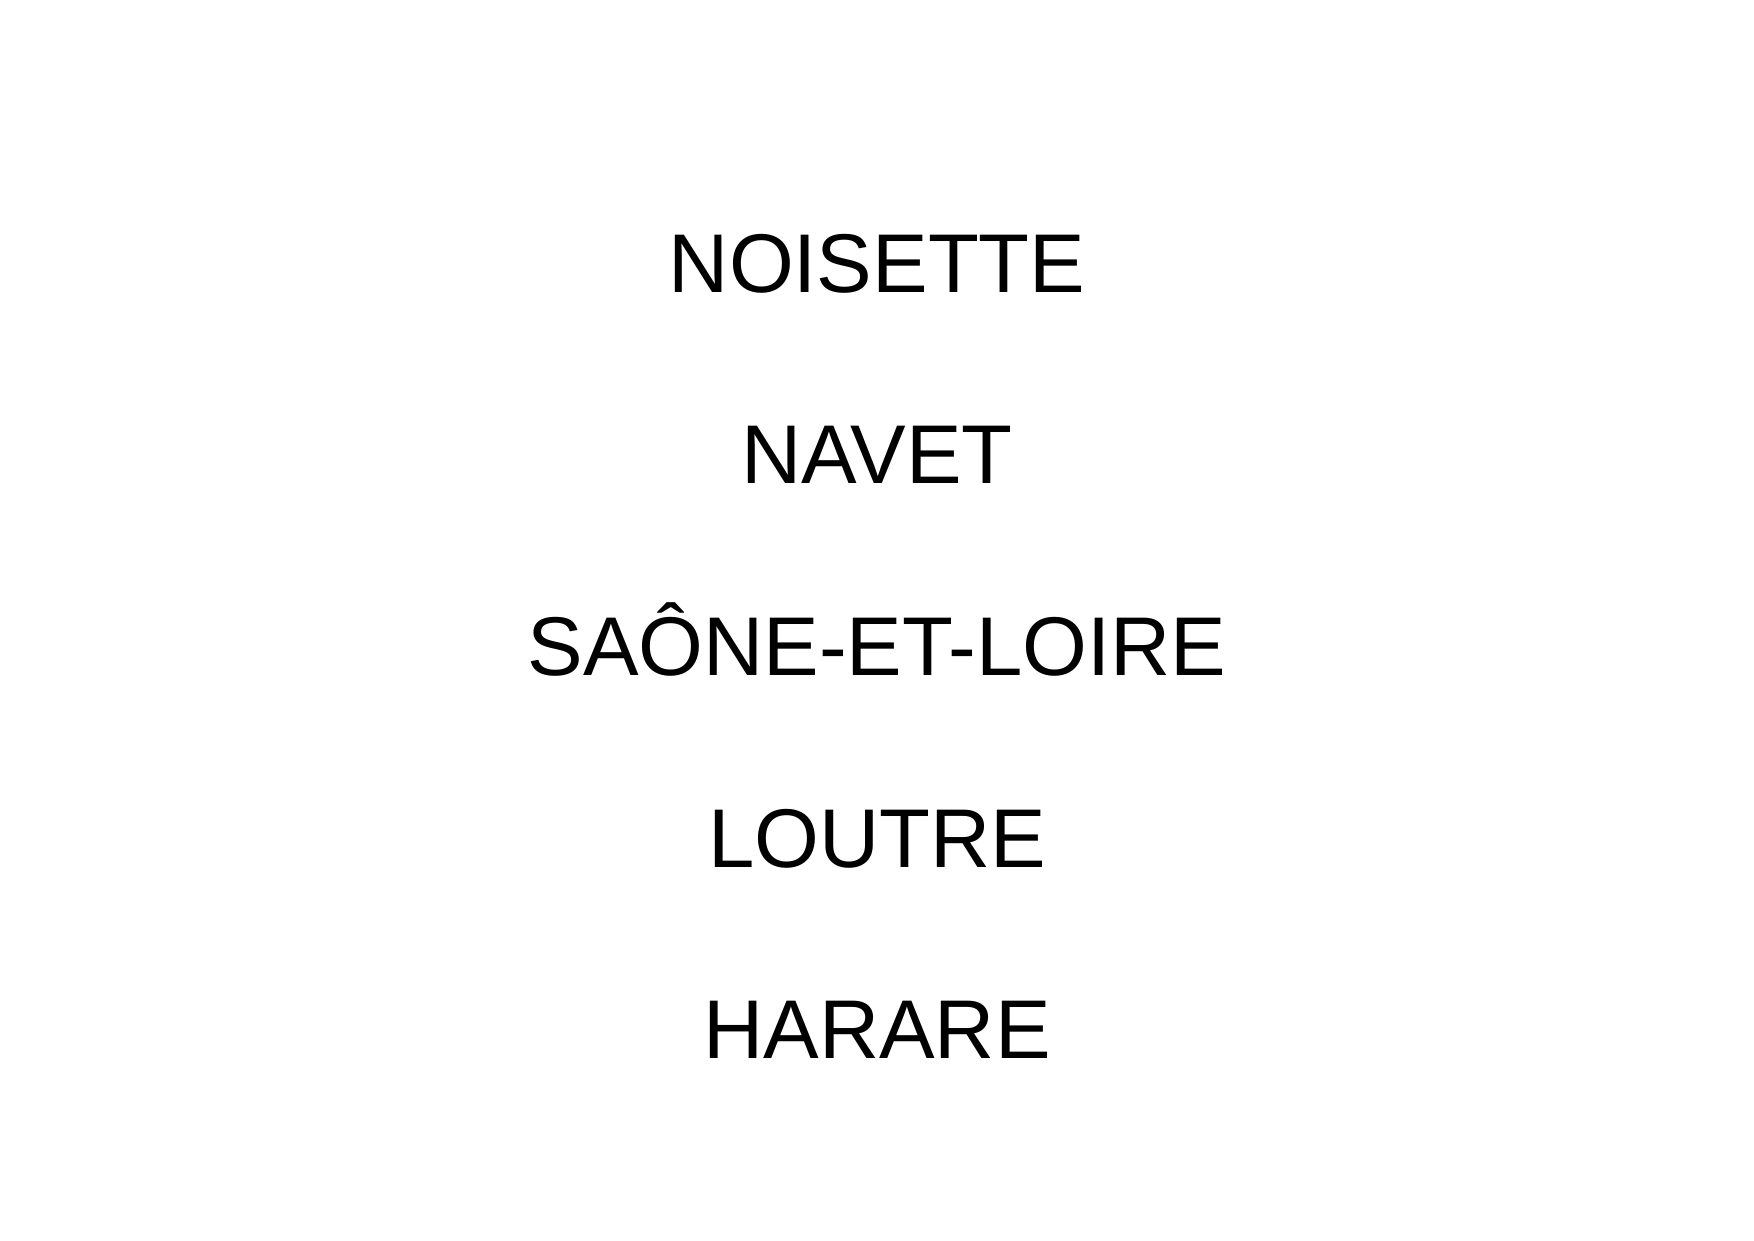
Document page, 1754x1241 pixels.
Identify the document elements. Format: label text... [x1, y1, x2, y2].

text NAVET [118, 406, 1636, 501]
text SAÔNE-ET-LOIRE [118, 597, 1636, 693]
text HARARE [118, 981, 1636, 1076]
text NOISETTE [118, 214, 1636, 310]
text LOUTRE [118, 789, 1636, 885]
